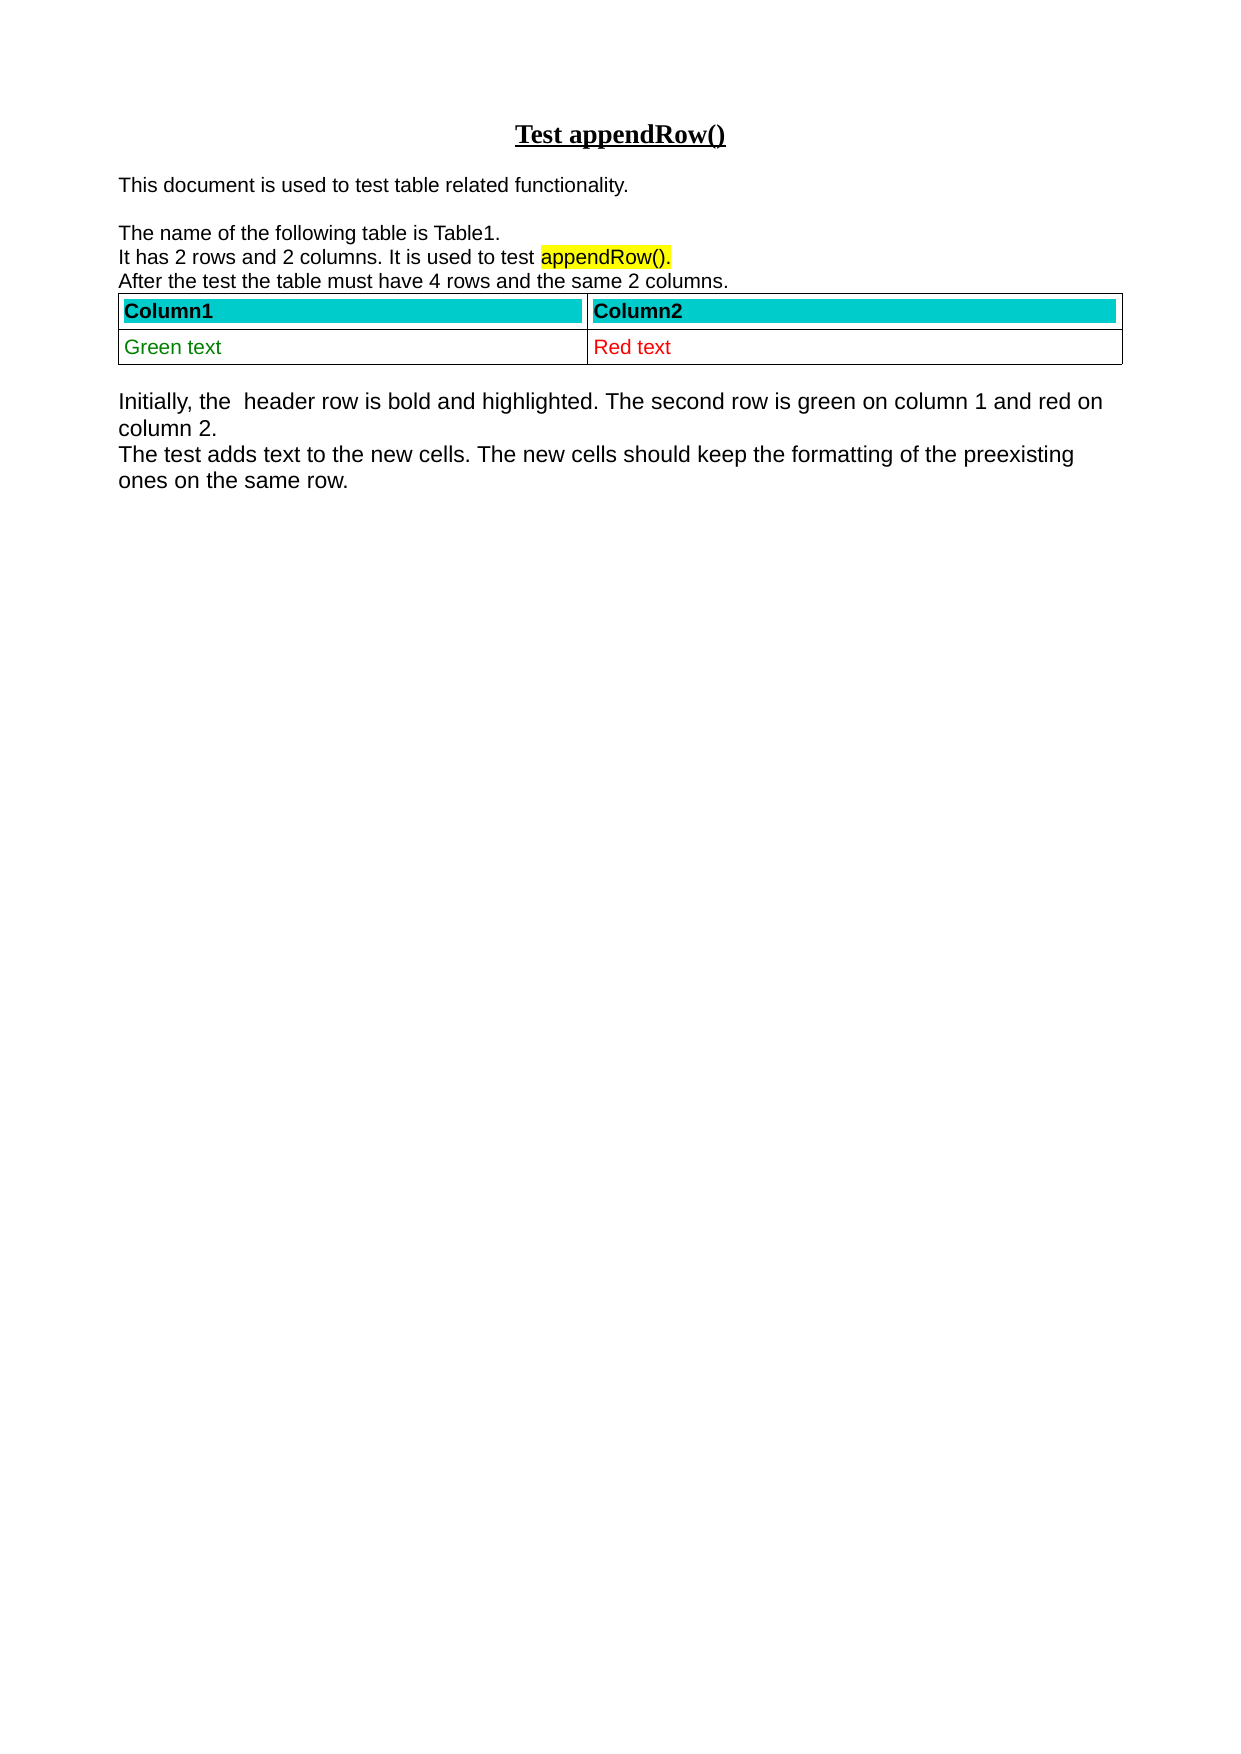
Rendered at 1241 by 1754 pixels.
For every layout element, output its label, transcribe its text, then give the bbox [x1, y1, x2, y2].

table_header Column1 [119, 294, 587, 329]
text The name of the following table is Table1. [118, 221, 1122, 245]
table_cell Green text [119, 330, 587, 364]
text This document is used to test table related functionality. [118, 173, 1122, 197]
text Test appendRow() [118, 118, 1122, 149]
table_header Column2 [588, 294, 1122, 329]
text The test adds text to the new cells. The new cells should keep the formatting of the preexisting ones on the same row. [118, 441, 1122, 494]
text After the test the table must have 4 rows and the same 2 columns. [118, 269, 1122, 293]
text It has 2 rows and 2 columns. It is used to test appendRow(). [118, 245, 1122, 269]
table_cell Red text [588, 330, 1122, 364]
text Initially, the header row is bold and highlighted. The second row is green on column 1 and red on column 2. [118, 388, 1122, 441]
